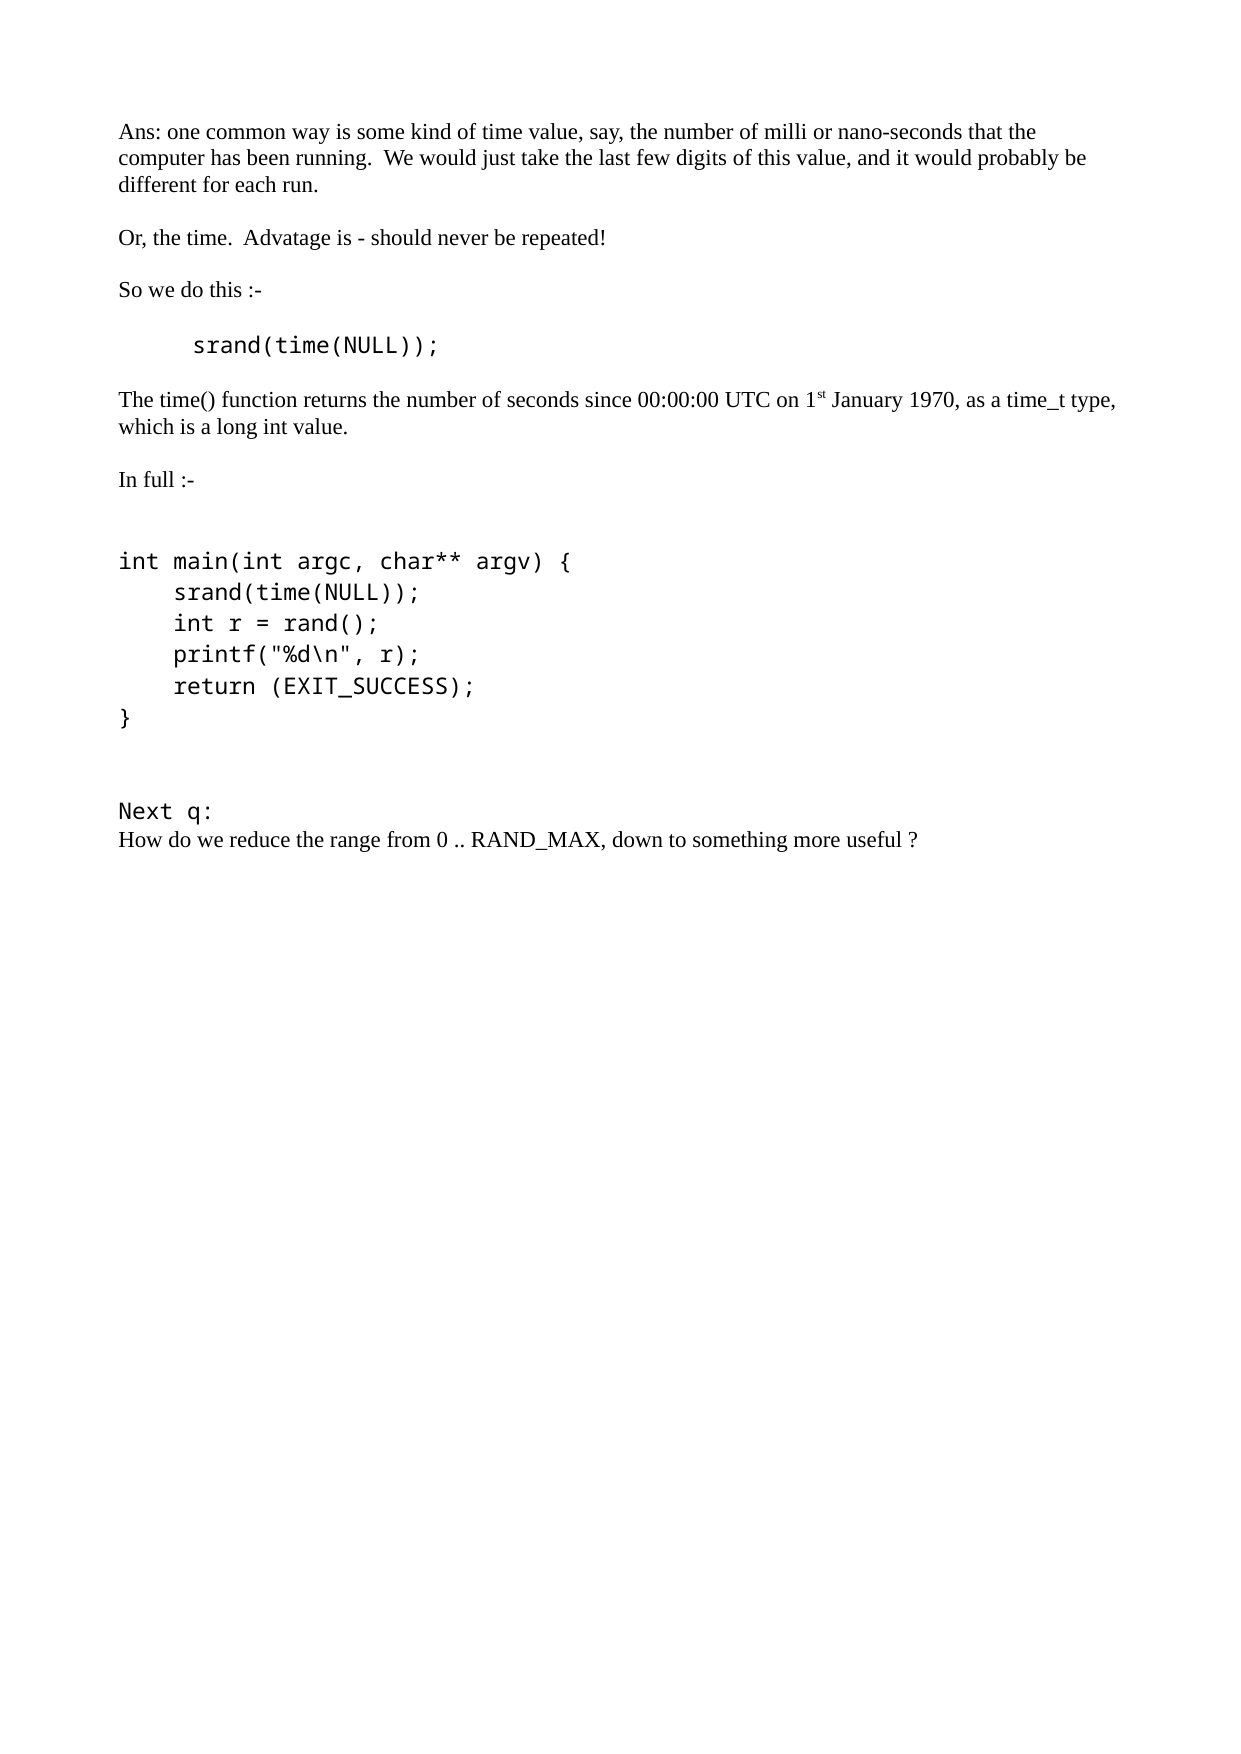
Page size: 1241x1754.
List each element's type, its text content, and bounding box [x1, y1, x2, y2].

text In full :- [118, 466, 1122, 492]
text int r = rand(); [118, 607, 1122, 638]
text printf("%d\n", r); [118, 638, 1122, 670]
text Or, the time. Advatage is - should never be repeated! [118, 223, 1122, 250]
text The time() function returns the number of seconds since 00:00:00 UTC on 1st January 1970, as a time_t type, which is a long int value. [118, 387, 1122, 439]
text srand(time(NULL)); [118, 576, 1122, 607]
text So we do this :- [118, 276, 1122, 303]
text Ans: one common way is some kind of time value, say, the number of milli or nano-seconds that the computer has been running. We would just take the last few digits of this value, and it would probably be different for each run. [118, 118, 1122, 197]
text return (EXIT_SUCCESS); [118, 670, 1122, 701]
text } [118, 701, 1122, 732]
text Next q: [118, 795, 1122, 826]
text How do we reduce the range from 0 .. RAND_MAX, down to something more useful ? [118, 826, 1122, 852]
text int main(int argc, char** argv) { [118, 545, 1122, 576]
text srand(time(NULL)); [118, 329, 1122, 360]
